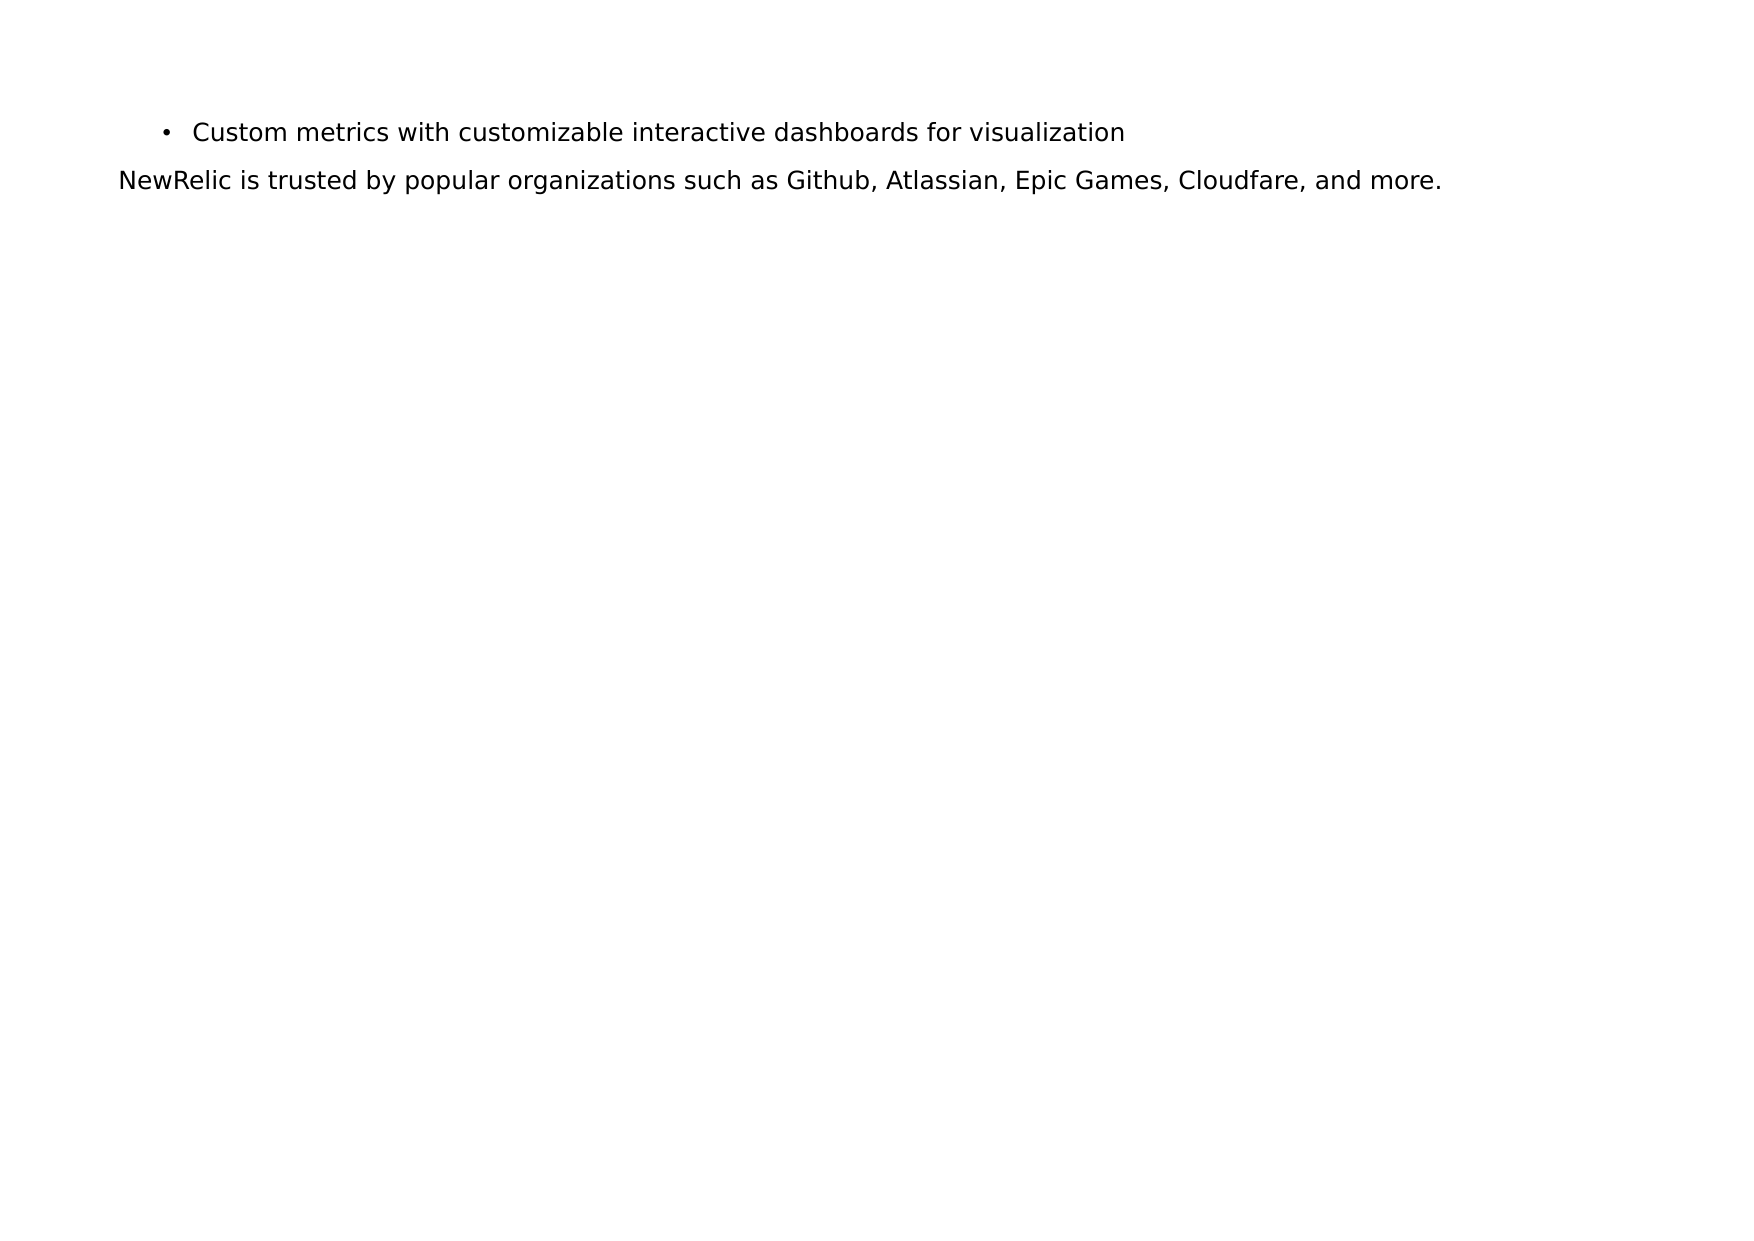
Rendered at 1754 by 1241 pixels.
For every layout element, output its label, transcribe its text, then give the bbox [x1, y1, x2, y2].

list Custom metrics with customizable interactive dashboards for visualization [162, 118, 1636, 147]
text NewRelic is trusted by popular organizations such as Github, Atlassian, Epic Games, Cloudfare, and more. [118, 166, 1636, 195]
